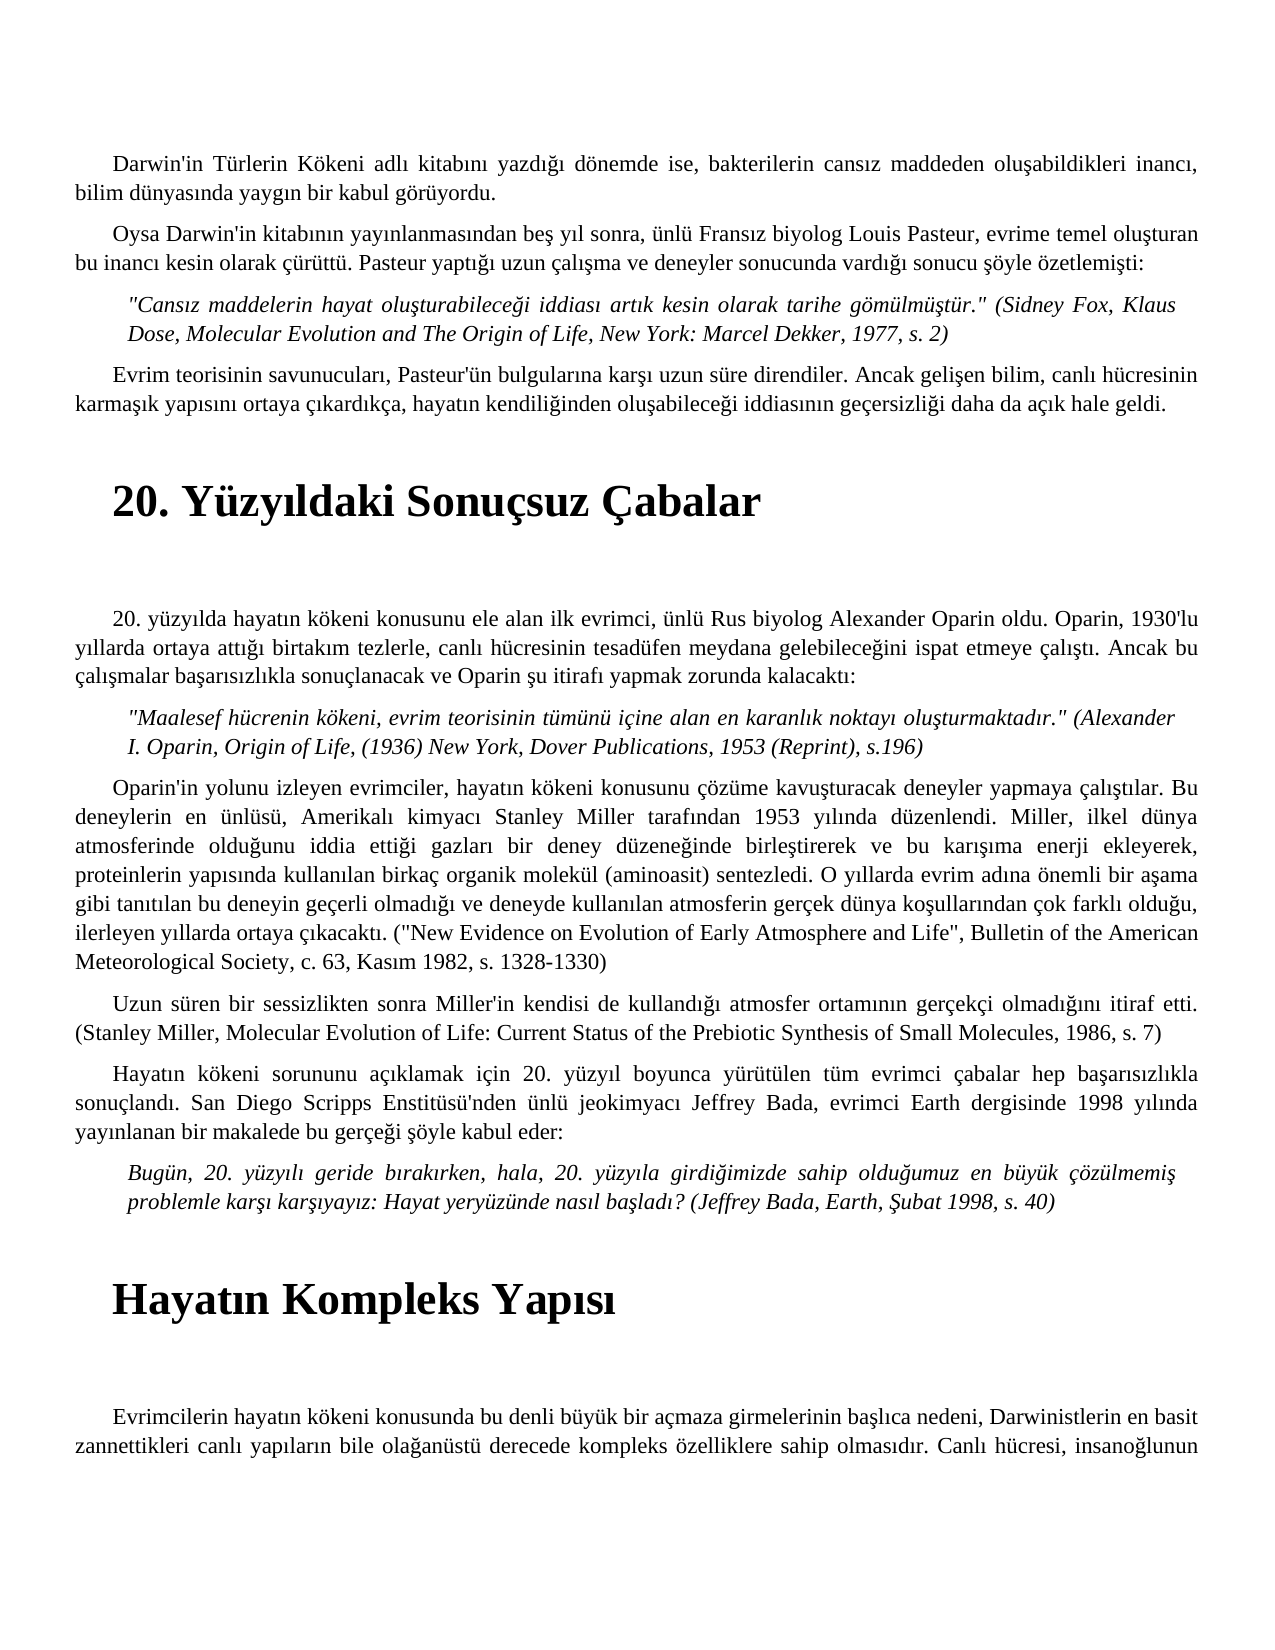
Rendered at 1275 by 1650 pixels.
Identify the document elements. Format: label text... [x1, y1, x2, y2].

subtitle Hayatın Kompleks Yapısı [112, 1271, 1200, 1324]
text 20. yüzyılda hayatın kökeni konusunu ele alan ilk evrimci, ünlü Rus biyolog Alexander Oparin oldu. Oparin, 1930'lu yıllarda ortaya attığı birtakım tezlerle, canlı hücresinin tesadüfen meydana gelebileceğini ispat etmeye çalıştı. Ancak bu çalışmalar başarısızlıkla sonuçlanacak ve Oparin şu itirafı yapmak zorunda kalacaktı: [75, 604, 1200, 689]
subtitle 20. Yüzyıldaki Sonuçsuz Çabalar [112, 473, 1200, 526]
text Darwin'in Türlerin Kökeni adlı kitabını yazdığı dönemde ise, bakterilerin cansız maddeden oluşabildikleri inancı, bilim dünyasında yaygın bir kabul görüyordu. [75, 150, 1200, 205]
text Evrimcilerin hayatın kökeni konusunda bu denli büyük bir açmaza girmelerinin başlıca nedeni, Darwinistlerin en basit zannettikleri canlı yapıların bile olağanüstü derecede kompleks özelliklere sahip olmasıdır. Canlı hücresi, insanoğlunun [75, 1403, 1200, 1458]
text Bugün, 20. yüzyılı geride bırakırken, hala, 20. yüzyıla girdiğimizde sahip olduğumuz en büyük çözülmemiş problemle karşı karşıyayız: Hayat yeryüzünde nasıl başladı? (Jeffrey Bada, Earth, Şubat 1998, s. 40) [127, 1159, 1177, 1215]
text "Cansız maddelerin hayat oluşturabileceği iddiası artık kesin olarak tarihe gömülmüştür." (Sidney Fox, Klaus Dose, Molecular Evolution and The Origin of Life, New York: Marcel Dekker, 1977, s. 2) [127, 291, 1177, 346]
text Uzun süren bir sessizlikten sonra Miller'in kendisi de kullandığı atmosfer ortamının gerçekçi olmadığını itiraf etti. (Stanley Miller, Molecular Evolution of Life: Current Status of the Prebiotic Synthesis of Small Molecules, 1986, s. 7) [75, 989, 1200, 1045]
text "Maalesef hücrenin kökeni, evrim teorisinin tümünü içine alan en karanlık noktayı oluşturmaktadır." (Alexander I. Oparin, Origin of Life, (1936) New York, Dover Publications, 1953 (Reprint), s.196) [127, 704, 1177, 759]
text Hayatın kökeni sorununu açıklamak için 20. yüzyıl boyunca yürütülen tüm evrimci çabalar hep başarısızlıkla sonuçlandı. San Diego Scripps Enstitüsü'nden ünlü jeokimyacı Jeffrey Bada, evrimci Earth dergisinde 1998 yılında yayınlanan bir makalede bu gerçeği şöyle kabul eder: [75, 1060, 1200, 1144]
text Evrim teorisinin savunucuları, Pasteur'ün bulgularına karşı uzun süre direndiler. Ancak gelişen bilim, canlı hücresinin karmaşık yapısını ortaya çıkardıkça, hayatın kendiliğinden oluşabileceği iddiasının geçersizliği daha da açık hale geldi. [75, 361, 1200, 417]
text Oysa Darwin'in kitabının yayınlanmasından beş yıl sonra, ünlü Fransız biyolog Louis Pasteur, evrime temel oluşturan bu inancı kesin olarak çürüttü. Pasteur yaptığı uzun çalışma ve deneyler sonucunda vardığı sonucu şöyle özetlemişti: [75, 220, 1200, 276]
text Oparin'in yolunu izleyen evrimciler, hayatın kökeni konusunu çözüme kavuşturacak deneyler yapmaya çalıştılar. Bu deneylerin en ünlüsü, Amerikalı kimyacı Stanley Miller tarafından 1953 yılında düzenlendi. Miller, ilkel dünya atmosferinde olduğunu iddia ettiği gazları bir deney düzeneğinde birleştirerek ve bu karışıma enerji ekleyerek, proteinlerin yapısında kullanılan birkaç organik molekül (aminoasit) sentezledi. O yıllarda evrim adına önemli bir aşama gibi tanıtılan bu deneyin geçerli olmadığı ve deneyde kullanılan atmosferin gerçek dünya koşullarından çok farklı olduğu, ilerleyen yıllarda ortaya çıkacaktı. ("New Evidence on Evolution of Early Atmosphere and Life", Bulletin of the American Meteorological Society, c. 63, Kasım 1982, s. 1328-1330) [75, 774, 1200, 974]
